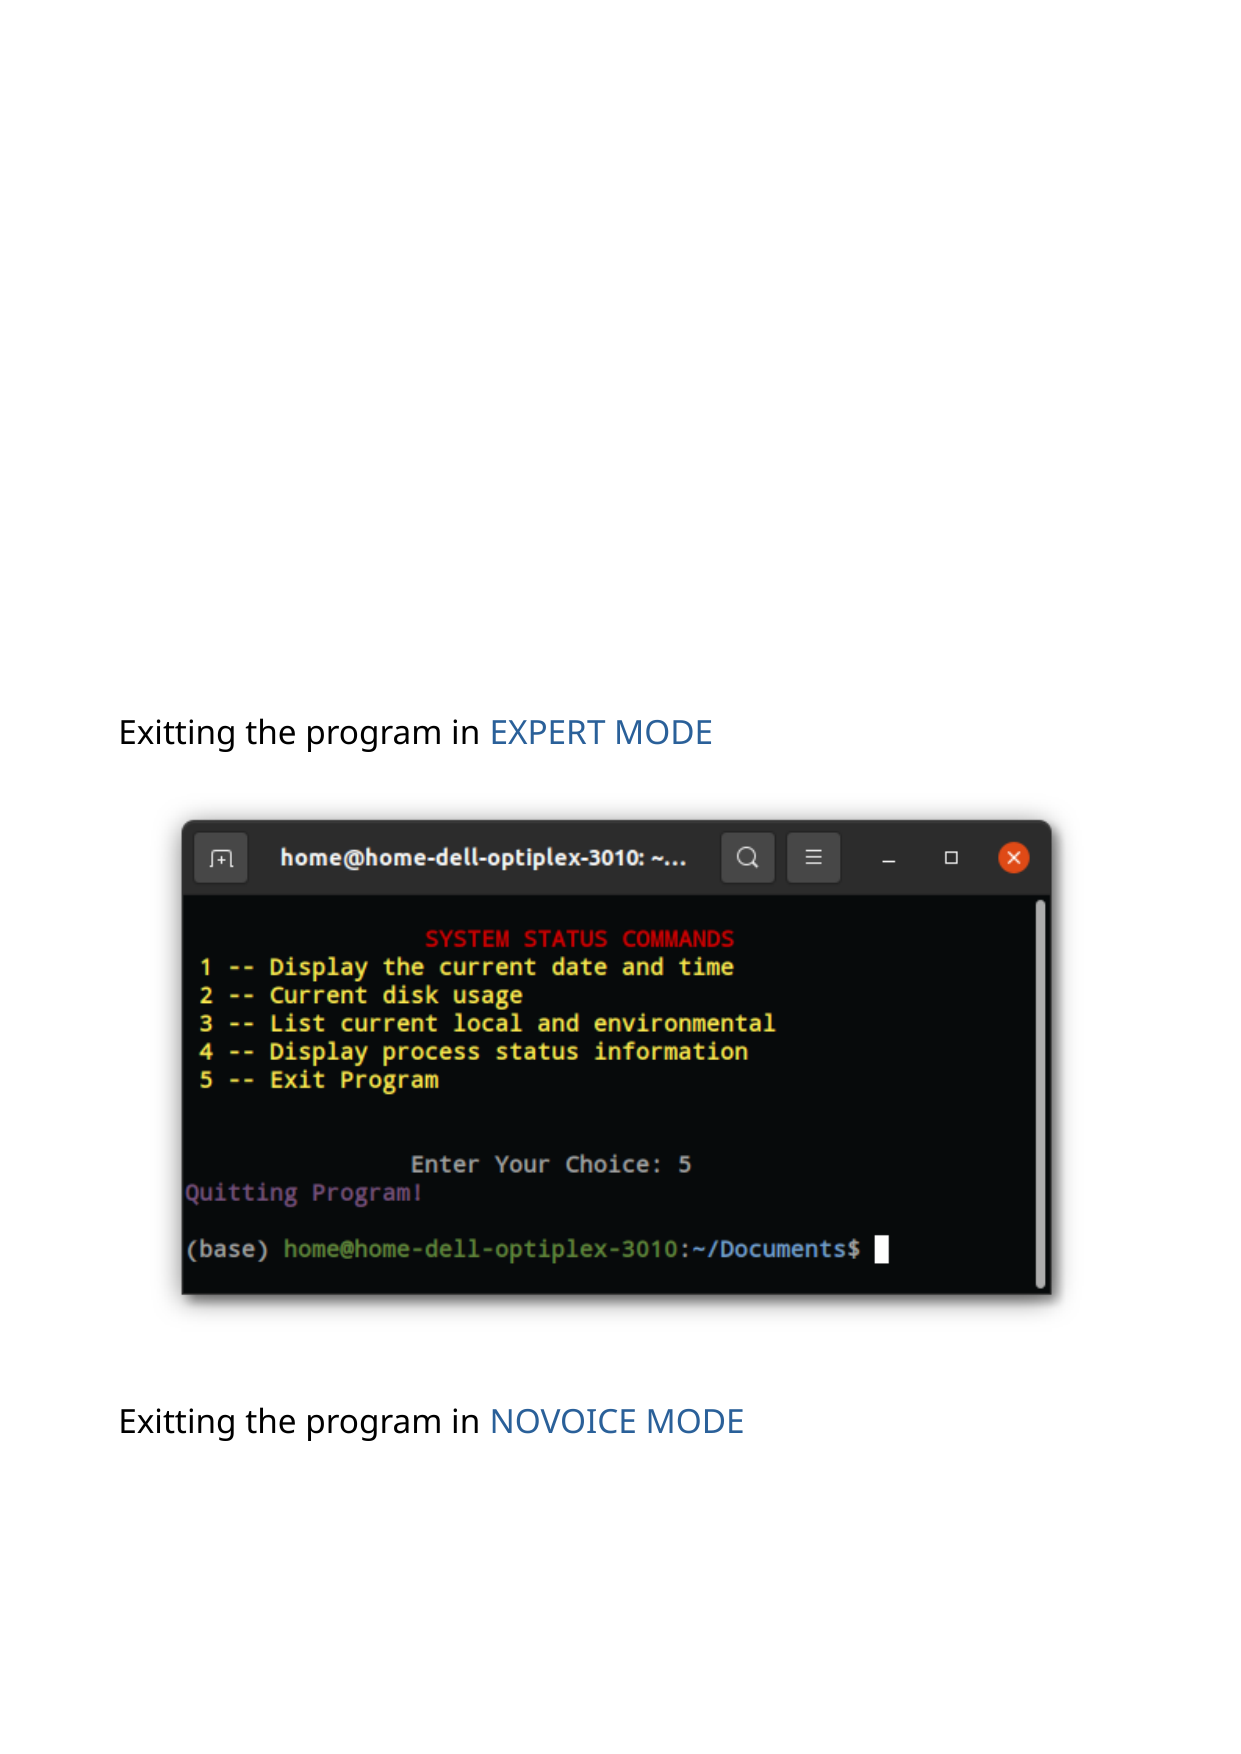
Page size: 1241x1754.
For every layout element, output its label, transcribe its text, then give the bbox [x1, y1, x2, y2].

text Exitting the program in EXPERT MODE [118, 708, 1122, 754]
text Exitting the program in NOVOICE MODE [118, 1398, 1122, 1443]
picture [135, 778, 1105, 1353]
